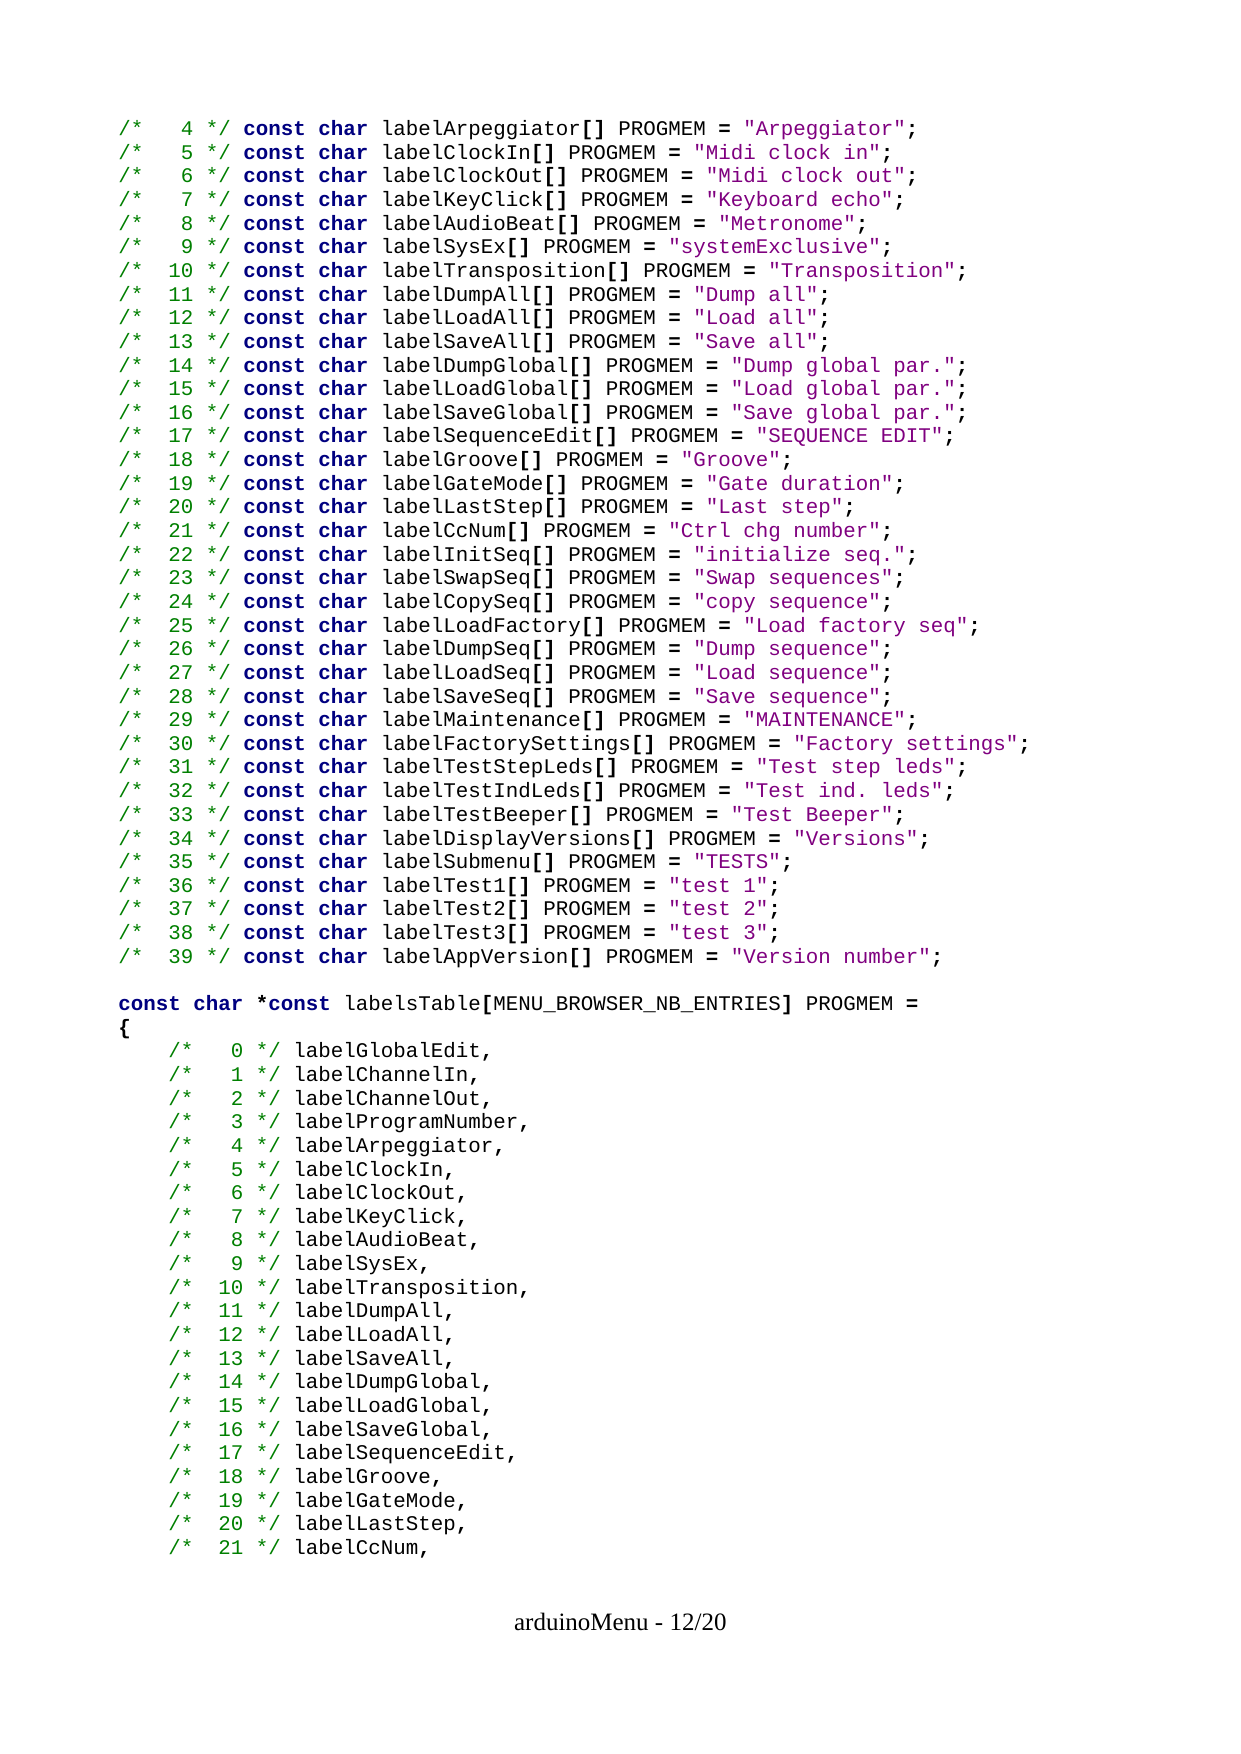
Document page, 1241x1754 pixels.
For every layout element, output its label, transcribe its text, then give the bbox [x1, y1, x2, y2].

text /* 20 */ const char labelLastStep[] PROGMEM = "Last step"; [118, 496, 1122, 520]
text /* 13 */ labelSaveAll, [118, 1348, 1122, 1371]
text /* 11 */ labelDumpAll, [118, 1300, 1122, 1324]
text /* 19 */ const char labelGateMode[] PROGMEM = "Gate duration"; [118, 473, 1122, 496]
text /* 8 */ const char labelAudioBeat[] PROGMEM = "Metronome"; [118, 213, 1122, 236]
text /* 21 */ labelCcNum, [118, 1537, 1122, 1561]
text /* 7 */ labelKeyClick, [118, 1206, 1122, 1229]
text /* 12 */ labelLoadAll, [118, 1324, 1122, 1348]
text /* 22 */ const char labelInitSeq[] PROGMEM = "initialize seq."; [118, 544, 1122, 567]
text /* 16 */ const char labelSaveGlobal[] PROGMEM = "Save global par."; [118, 402, 1122, 426]
text /* 26 */ const char labelDumpSeq[] PROGMEM = "Dump sequence"; [118, 638, 1122, 662]
text /* 36 */ const char labelTest1[] PROGMEM = "test 1"; [118, 875, 1122, 898]
text /* 10 */ const char labelTransposition[] PROGMEM = "Transposition"; [118, 260, 1122, 284]
text /* 33 */ const char labelTestBeeper[] PROGMEM = "Test Beeper"; [118, 804, 1122, 827]
text /* 11 */ const char labelDumpAll[] PROGMEM = "Dump all"; [118, 284, 1122, 307]
text /* 16 */ labelSaveGlobal, [118, 1419, 1122, 1442]
text /* 23 */ const char labelSwapSeq[] PROGMEM = "Swap sequences"; [118, 567, 1122, 591]
text /* 34 */ const char labelDisplayVersions[] PROGMEM = "Versions"; [118, 827, 1122, 851]
text /* 21 */ const char labelCcNum[] PROGMEM = "Ctrl chg number"; [118, 520, 1122, 544]
text /* 2 */ labelChannelOut, [118, 1088, 1122, 1111]
text /* 17 */ const char labelSequenceEdit[] PROGMEM = "SEQUENCE EDIT"; [118, 426, 1122, 449]
text /* 15 */ const char labelLoadGlobal[] PROGMEM = "Load global par."; [118, 378, 1122, 402]
text /* 39 */ const char labelAppVersion[] PROGMEM = "Version number"; [118, 946, 1122, 969]
text /* 7 */ const char labelKeyClick[] PROGMEM = "Keyboard echo"; [118, 189, 1122, 213]
text /* 9 */ const char labelSysEx[] PROGMEM = "systemExclusive"; [118, 236, 1122, 260]
text /* 4 */ const char labelArpeggiator[] PROGMEM = "Arpeggiator"; [118, 118, 1122, 142]
text /* 19 */ labelGateMode, [118, 1489, 1122, 1513]
text /* 29 */ const char labelMaintenance[] PROGMEM = "MAINTENANCE"; [118, 709, 1122, 733]
text /* 35 */ const char labelSubmenu[] PROGMEM = "TESTS"; [118, 851, 1122, 875]
text const char *const labelsTable[MENU_BROWSER_NB_ENTRIES] PROGMEM = [118, 993, 1122, 1017]
text /* 28 */ const char labelSaveSeq[] PROGMEM = "Save sequence"; [118, 686, 1122, 709]
text /* 6 */ labelClockOut, [118, 1182, 1122, 1206]
text /* 9 */ labelSysEx, [118, 1253, 1122, 1277]
text /* 10 */ labelTransposition, [118, 1277, 1122, 1300]
text /* 17 */ labelSequenceEdit, [118, 1442, 1122, 1466]
text /* 0 */ labelGlobalEdit, [118, 1040, 1122, 1064]
text /* 20 */ labelLastStep, [118, 1513, 1122, 1537]
text /* 31 */ const char labelTestStepLeds[] PROGMEM = "Test step leds"; [118, 757, 1122, 780]
text /* 5 */ labelClockIn, [118, 1158, 1122, 1182]
text /* 1 */ labelChannelIn, [118, 1064, 1122, 1088]
text /* 12 */ const char labelLoadAll[] PROGMEM = "Load all"; [118, 307, 1122, 331]
text /* 37 */ const char labelTest2[] PROGMEM = "test 2"; [118, 898, 1122, 922]
text /* 13 */ const char labelSaveAll[] PROGMEM = "Save all"; [118, 331, 1122, 354]
text /* 25 */ const char labelLoadFactory[] PROGMEM = "Load factory seq"; [118, 615, 1122, 638]
text /* 18 */ const char labelGroove[] PROGMEM = "Groove"; [118, 449, 1122, 473]
text /* 32 */ const char labelTestIndLeds[] PROGMEM = "Test ind. leds"; [118, 780, 1122, 804]
text /* 24 */ const char labelCopySeq[] PROGMEM = "copy sequence"; [118, 591, 1122, 615]
text /* 4 */ labelArpeggiator, [118, 1135, 1122, 1158]
text /* 8 */ labelAudioBeat, [118, 1229, 1122, 1253]
text { [118, 1017, 1122, 1040]
text /* 27 */ const char labelLoadSeq[] PROGMEM = "Load sequence"; [118, 662, 1122, 686]
text /* 14 */ const char labelDumpGlobal[] PROGMEM = "Dump global par."; [118, 354, 1122, 378]
text /* 6 */ const char labelClockOut[] PROGMEM = "Midi clock out"; [118, 165, 1122, 189]
text /* 15 */ labelLoadGlobal, [118, 1395, 1122, 1419]
text /* 38 */ const char labelTest3[] PROGMEM = "test 3"; [118, 922, 1122, 946]
text /* 18 */ labelGroove, [118, 1466, 1122, 1489]
text /* 5 */ const char labelClockIn[] PROGMEM = "Midi clock in"; [118, 142, 1122, 165]
text /* 3 */ labelProgramNumber, [118, 1111, 1122, 1135]
text /* 14 */ labelDumpGlobal, [118, 1371, 1122, 1395]
text /* 30 */ const char labelFactorySettings[] PROGMEM = "Factory settings"; [118, 733, 1122, 757]
